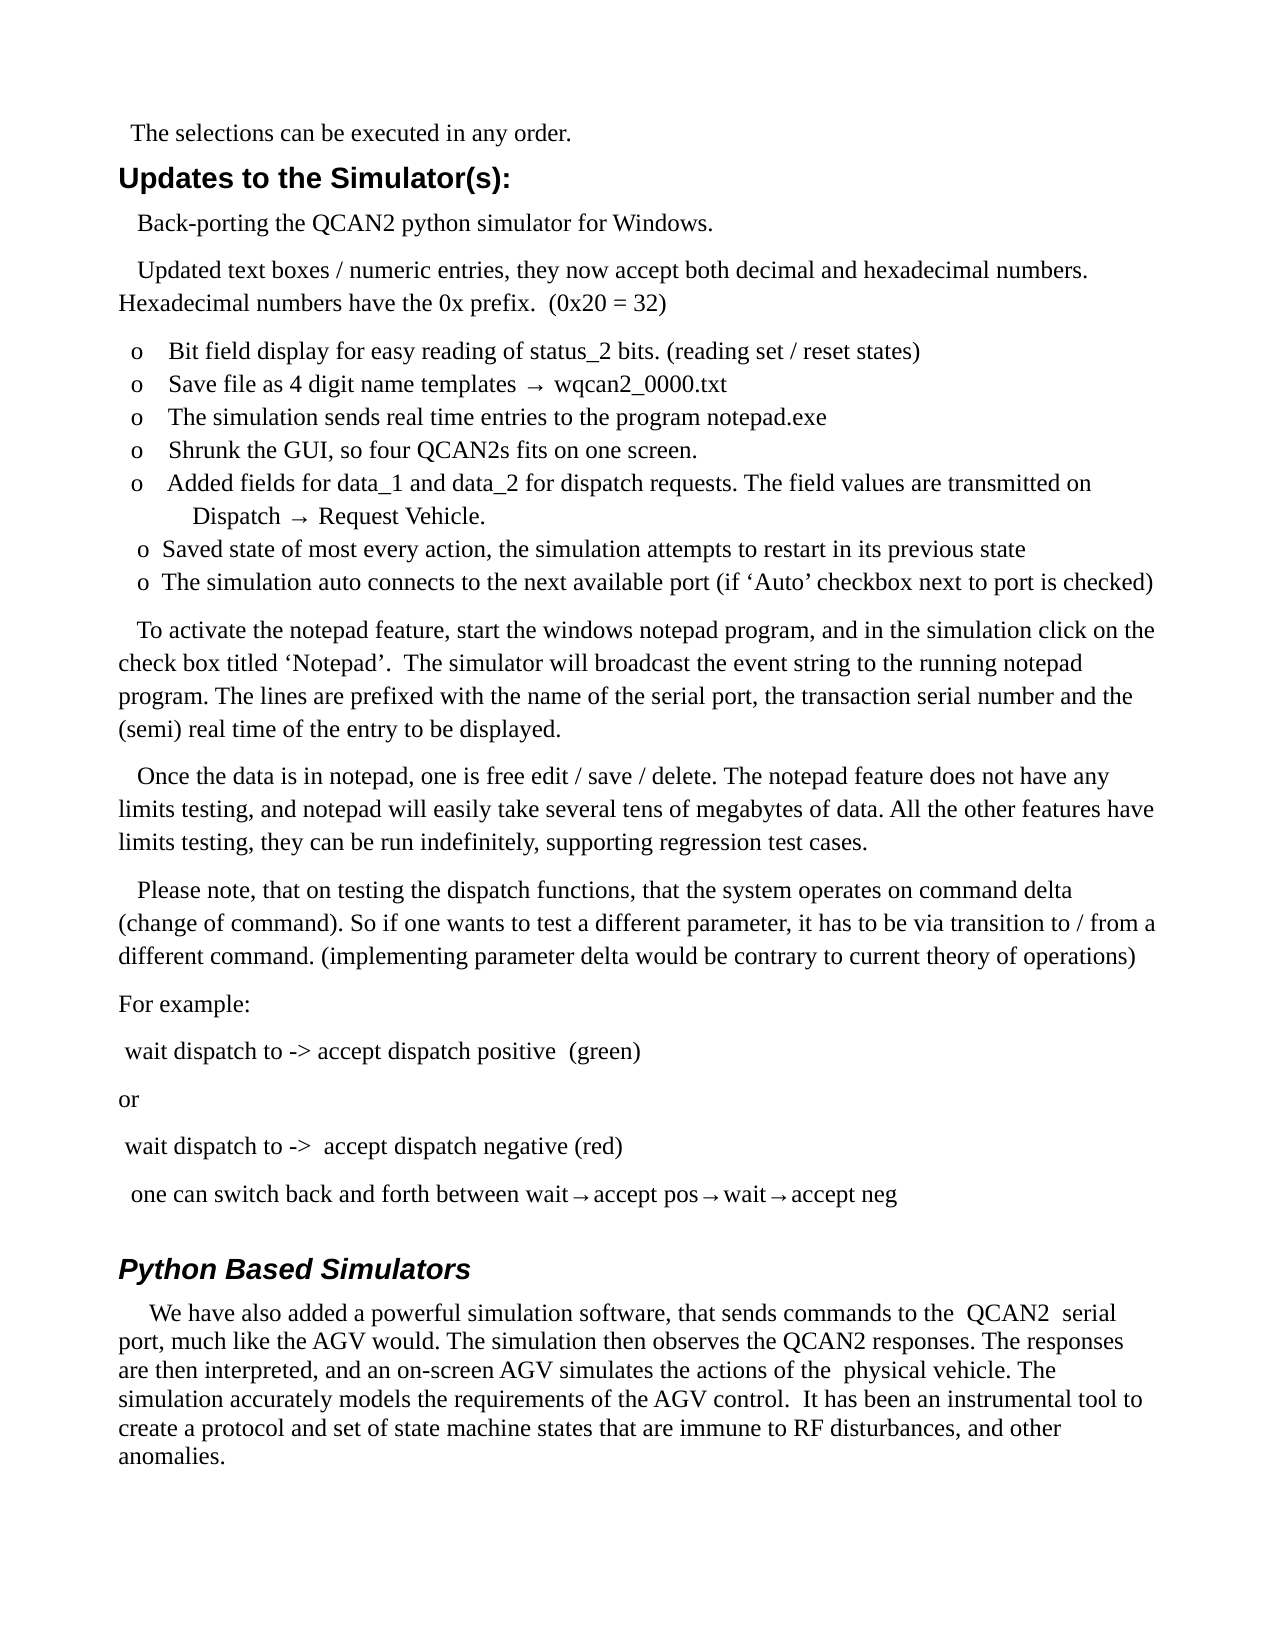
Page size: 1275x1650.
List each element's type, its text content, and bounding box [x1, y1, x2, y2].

text Once the data is in notepad, one is free edit / save / delete. The notepad feature does not have any limits testing, and notepad will easily take several tens of megabytes of data. All the other features have limits testing, they can be run indefinitely, supporting regression test cases. [118, 761, 1157, 856]
subtitle Updates to the Simulator(s): [118, 161, 1157, 195]
subtitle Python Based Simulators [118, 1252, 1157, 1285]
text Back-porting the QCAN2 python simulator for Windows. [118, 208, 1157, 236]
text wait dispatch to -> accept dispatch positive (green) [118, 1036, 1157, 1065]
text The selections can be executed in any order. [118, 118, 1157, 147]
text We have also added a powerful simulation software, that sends commands to the QCAN2 serial port, much like the AGV would. The simulation then observes the QCAN2 responses. The responses are then interpreted, and an on-screen AGV simulates the actions of the physical vehicle. The simulation accurately models the requirements of the AGV control. It has been an instrumental tool to create a protocol and set of state machine states that are immune to RF disturbances, and other anomalies. [118, 1298, 1157, 1470]
text Please note, that on testing the dispatch functions, that the system operates on command delta (change of command). So if one wants to test a different parameter, it has to be via transition to / from a different command. (implementing parameter delta would be contrary to current theory of operations) [118, 875, 1157, 970]
text o Bit field display for easy reading of status_2 bits. (reading set / reset states) o Save file as 4 digit name templates → wqcan2_0000.txt o The simulation sends real time entries to the program notepad.exe o Shrunk the GUI, so four QCAN2s fits on one screen. o Added fields for data_1 and data_2 for dispatch requests. The field values are transmitted on Dispatch → Request Vehicle. o Saved state of most every action, the simulation attempts to restart in its previous state o The simulation auto connects to the next available port (if ‘Auto’ checkbox next to port is checked) [118, 336, 1157, 596]
text or [118, 1084, 1157, 1113]
text To activate the notepad feature, start the windows notepad program, and in the simulation click on the check box titled ‘Notepad’. The simulator will broadcast the event string to the running notepad program. The lines are prefixed with the name of the serial port, the transaction serial number and the (semi) real time of the entry to be displayed. [118, 615, 1157, 742]
text Updated text boxes / numeric entries, they now accept both decimal and hexadecimal numbers. Hexadecimal numbers have the 0x prefix. (0x20 = 32) [118, 255, 1157, 317]
text wait dispatch to -> accept dispatch negative (red) [118, 1131, 1157, 1160]
text For example: [118, 989, 1157, 1017]
text one can switch back and forth between wait→accept pos→wait→accept neg [118, 1179, 1157, 1208]
